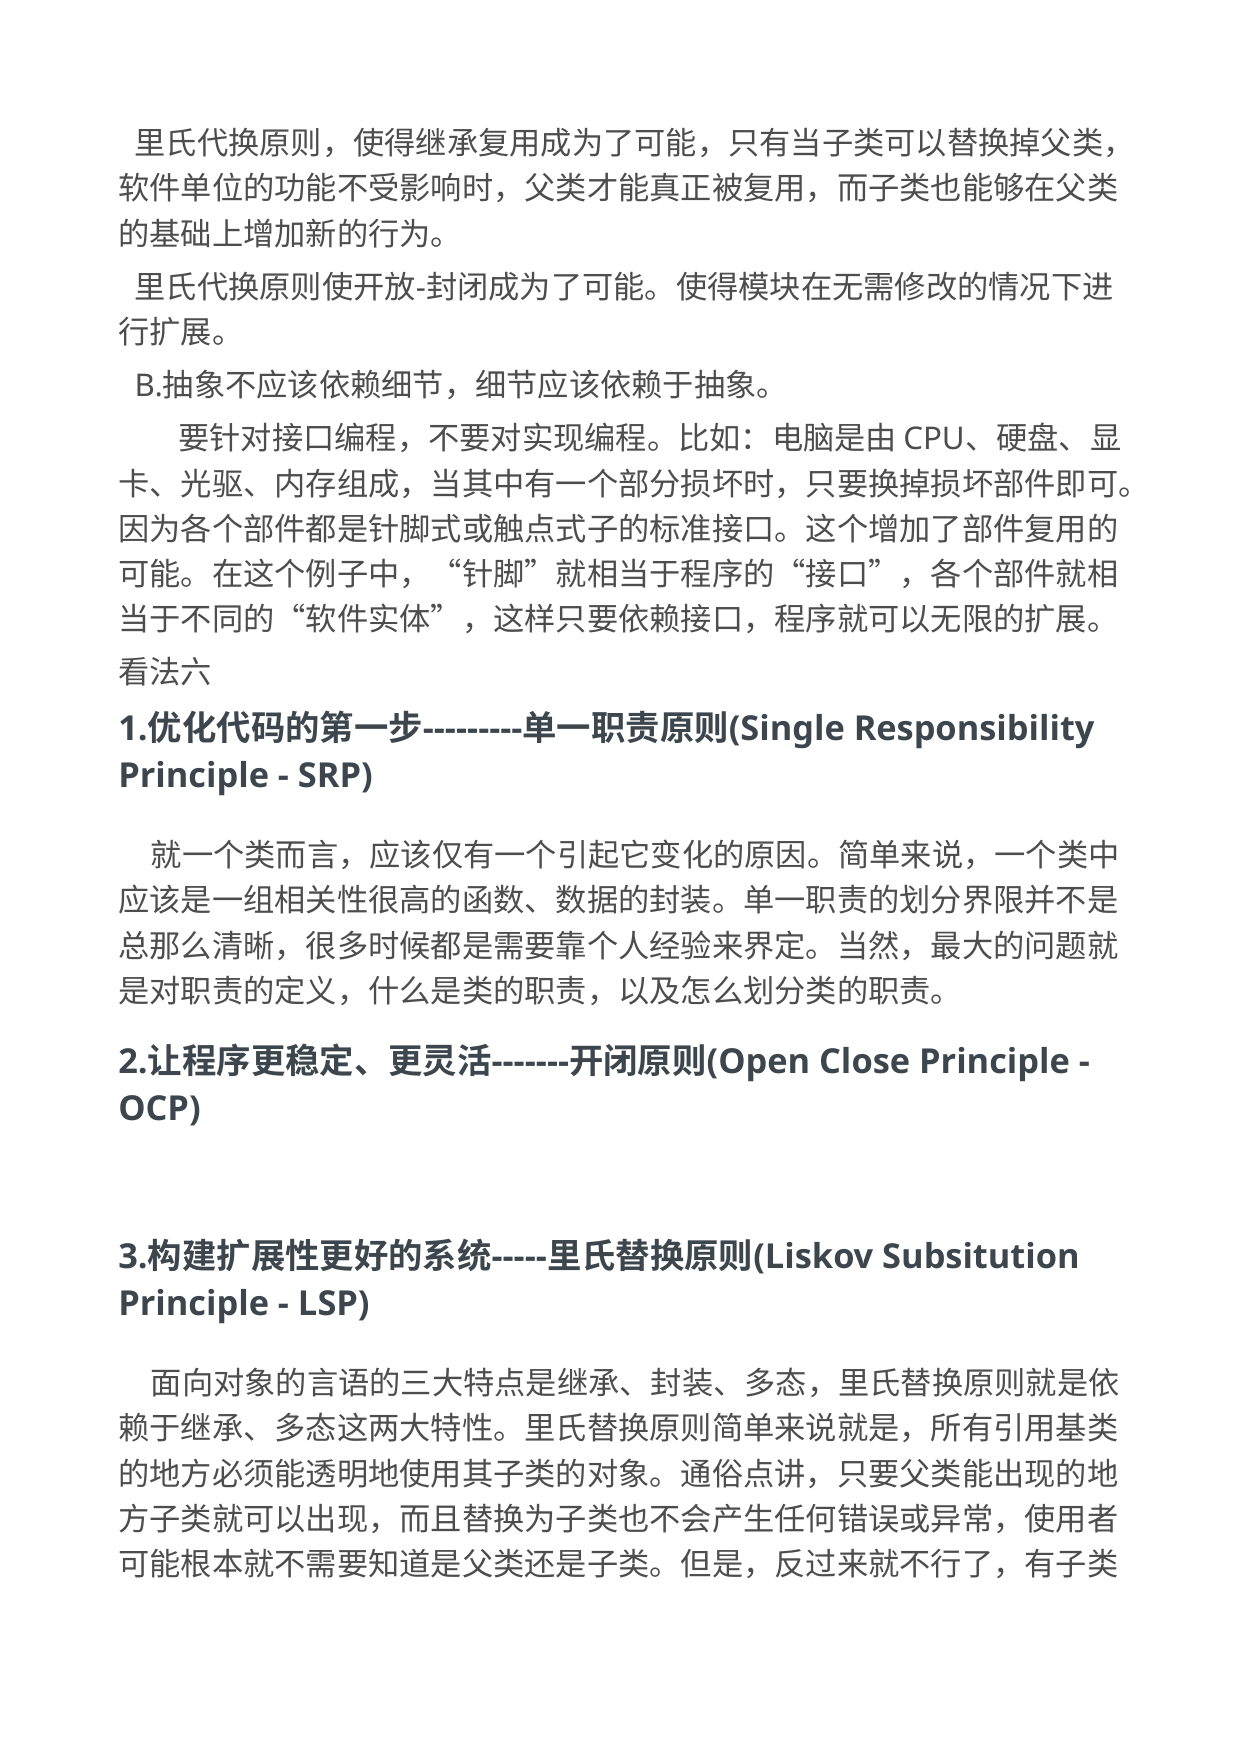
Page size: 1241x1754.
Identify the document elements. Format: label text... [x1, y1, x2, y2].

subtitle 3.构建扩展性更好的系统-----里氏替换原则(Liskov Subsitution Principle - LSP) [118, 1228, 1122, 1325]
text 要针对接口编程，不要对实现编程。比如：电脑是由CPU、硬盘、显卡、光驱、内存组成，当其中有一个部分损坏时，只要换掉损坏部件即可。因为各个部件都是针脚式或触点式子的标准接口。这个增加了部件复用的可能。在这个例子中，“针脚”就相当于程序的“接口”，各个部件就相当于不同的“软件实体”，这样只要依赖接口，程序就可以无限的扩展。 [118, 413, 1122, 640]
text B.抽象不应该依赖细节，细节应该依赖于抽象。 [118, 360, 1122, 406]
text 里氏代换原则，使得继承复用成为了可能，只有当子类可以替换掉父类，软件单位的功能不受影响时，父类才能真正被复用，而子类也能够在父类的基础上增加新的行为。 [118, 118, 1122, 254]
subtitle 1.优化代码的第一步---------单一职责原则(Single Responsibility Principle - SRP) [118, 701, 1122, 797]
text 看法六 [118, 647, 1122, 693]
text 里氏代换原则使开放-封闭成为了可能。使得模块在无需修改的情况下进行扩展。 [118, 262, 1122, 352]
subtitle 2.让程序更稳定、更灵活-------开闭原则(Open Close Principle - OCP) [118, 1033, 1122, 1130]
text 面向对象的言语的三大特点是继承、封装、多态，里氏替换原则就是依赖于继承、多态这两大特性。里氏替换原则简单来说就是，所有引用基类的地方必须能透明地使用其子类的对象。通俗点讲，只要父类能出现的地方子类就可以出现，而且替换为子类也不会产生任何错误或异常，使用者可能根本就不需要知道是父类还是子类。但是，反过来就不行了，有子类 [118, 1358, 1122, 1584]
text 就一个类而言，应该仅有一个引起它变化的原因。简单来说，一个类中应该是一组相关性很高的函数、数据的封装。单一职责的划分界限并不是总那么清晰，很多时候都是需要靠个人经验来界定。当然，最大的问题就是对职责的定义，什么是类的职责，以及怎么划分类的职责。 [118, 830, 1122, 1011]
